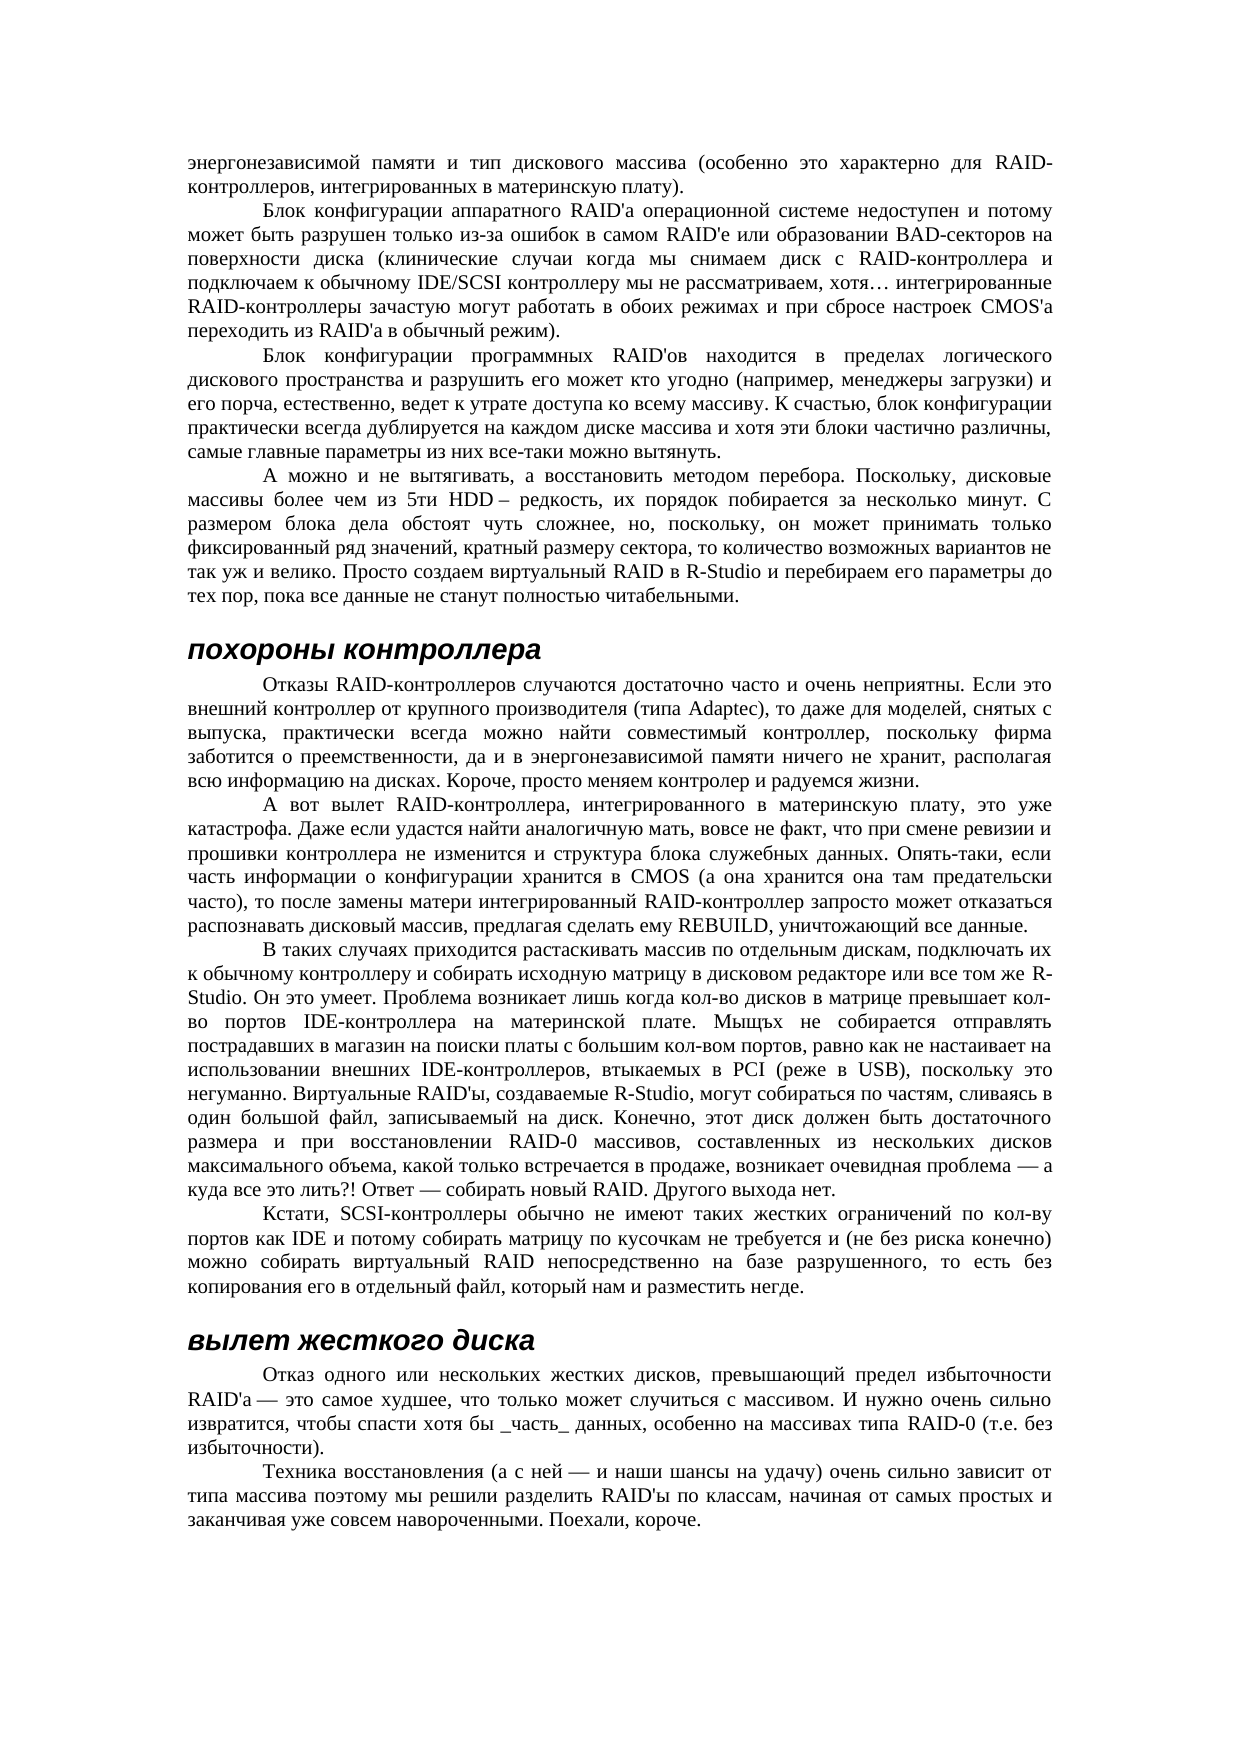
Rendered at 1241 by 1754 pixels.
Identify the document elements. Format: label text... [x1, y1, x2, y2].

text Блок конфигурации программных RAID'ов находится в пределах логического дискового пространства и разрушить его может кто угодно (например, менеджеры загрузки) и его порча, естественно, ведет к утрате доступа ко всему массиву. К счастью, блок конфигурации практически всегда дублируется на каждом диске массива и хотя эти блоки частично различны, самые главные параметры из них все-таки можно вытянуть. [187, 342, 1053, 463]
text Отказы RAID-контроллеров случаются достаточно часто и очень неприятны. Если это внешний контроллер от крупного производителя (типа Adaptec), то даже для моделей, снятых с выпуска, практически всегда можно найти совместимый контроллер, поскольку фирма заботится о преемственности, да и в энергонезависимой памяти ничего не хранит, располагая всю информацию на дисках. Короче, просто меняем контролер и радуемся жизни. [187, 672, 1053, 792]
text энергонезависимой памяти и тип дискового массива (особенно это характерно для RAID-контроллеров, интегрированных в материнскую плату). [187, 150, 1053, 198]
text А вот вылет RAID-контроллера, интегрированного в материнскую плату, это уже катастрофа. Даже если удастся найти аналогичную мать, вовсе не факт, что при смене ревизии и прошивки контроллера не изменится и структура блока служебных данных. Опять-таки, если часть информации о конфигурации хранится в CMOS (а она хранится она там предательски часто), то после замены матери интегрированный RAID-контроллер запросто может отказаться распознавать дисковый массив, предлагая сделать ему REBUILD, уничтожающий все данные. [187, 792, 1053, 937]
subtitle похороны контроллера [187, 632, 1053, 666]
text Кстати, SCSI-контроллеры обычно не имеют таких жестких ограничений по кол-ву портов как IDE и потому собирать матрицу по кусочкам не требуется и (не без риска конечно) можно собирать виртуальный RAID непосредственно на базе разрушенного, то есть без копирования его в отдельный файл, который нам и разместить негде. [187, 1201, 1053, 1298]
text Техника восстановления (а с ней — и наши шансы на удачу) очень сильно зависит от типа массива поэтому мы решили разделить RAID'ы по классам, начиная от самых простых и заканчивая уже совсем навороченными. Поехали, короче. [187, 1459, 1053, 1531]
text А можно и не вытягивать, а восстановить методом перебора. Поскольку, дисковые массивы более чем из 5ти HDD – редкость, их порядок побирается за несколько минут. С размером блока дела обстоят чуть сложнее, но, поскольку, он может принимать только фиксированный ряд значений, кратный размеру сектора, то количество возможных вариантов не так уж и велико. Просто создаем виртуальный RAID в R-Studio и перебираем его параметры до тех пор, пока все данные не станут полностью читабельными. [187, 463, 1053, 607]
text Отказ одного или нескольких жестких дисков, превышающий предел избыточности RAID'а — это самое худшее, что только может случиться с массивом. И нужно очень сильно извратится, чтобы спасти хотя бы _часть_ данных, особенно на массивах типа RAID-0 (т.е. без избыточности). [187, 1362, 1053, 1459]
text Блок конфигурации аппаратного RAID'а операционной системе недоступен и потому может быть разрушен только из-за ошибок в самом RAID'е или образовании BAD-секторов на поверхности диска (клинические случаи когда мы снимаем диск с RAID-контроллера и подключаем к обычному IDE/SCSI контроллеру мы не рассматриваем, хотя… интегрированные RAID-контроллеры зачастую могут работать в обоих режимах и при сбросе настроек CMOS'а переходить из RAID'а в обычный режим). [187, 198, 1053, 342]
subtitle вылет жесткого диска [187, 1323, 1053, 1356]
text В таких случаях приходится растаскивать массив по отдельным дискам, подключать их к обычному контроллеру и собирать исходную матрицу в дисковом редакторе или все том же R-Studio. Он это умеет. Проблема возникает лишь когда кол-во дисков в матрице превышает кол-во портов IDE-контроллера на материнской плате. Мыщъх не собирается отправлять пострадавших в магазин на поиски платы с большим кол-вом портов, равно как не настаивает на использовании внешних IDE-контроллеров, втыкаемых в PCI (реже в USB), поскольку это негуманно. Виртуальные RAID'ы, создаваемые R-Studio, могут собираться по частям, сливаясь в один большой файл, записываемый на диск. Конечно, этот диск должен быть достаточного размера и при восстановлении RAID-0 массивов, составленных из нескольких дисков максимального объема, какой только встречается в продаже, возникает очевидная проблема — а куда все это лить?! Ответ — собирать новый RAID. Другого выхода нет. [187, 937, 1053, 1201]
